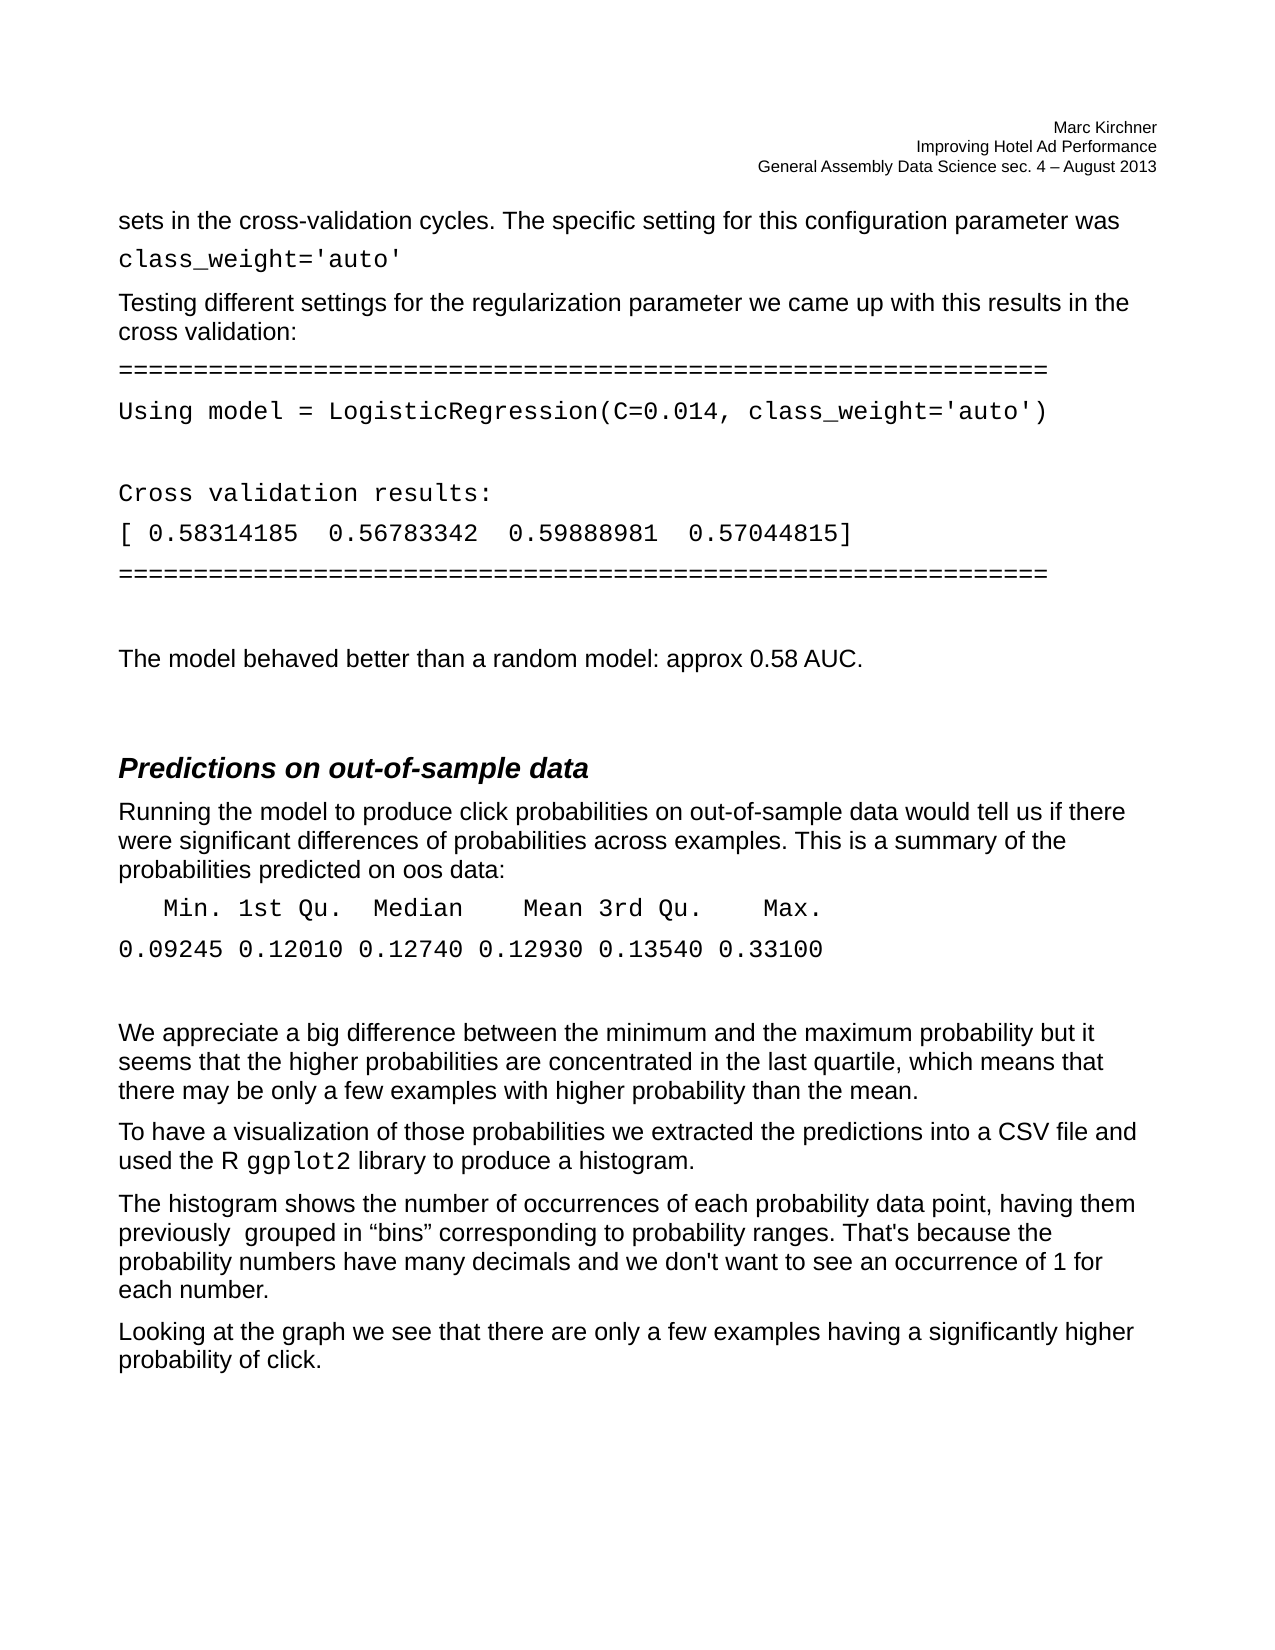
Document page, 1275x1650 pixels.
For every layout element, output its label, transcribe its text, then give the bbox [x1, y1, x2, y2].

subtitle Predictions on out-of-sample data [118, 751, 1157, 784]
text class_weight='auto' [118, 247, 1157, 275]
text Min. 1st Qu. Median Mean 3rd Qu. Max. [118, 896, 1157, 924]
text Cross validation results: [118, 480, 1157, 508]
text To have a visualization of those probabilities we extracted the predictions into a CSV file and used the R ggplot2 library to produce a histogram. [118, 1117, 1157, 1177]
text ============================================================== [118, 562, 1157, 590]
text 0.09245 0.12010 0.12740 0.12930 0.13540 0.33100 [118, 937, 1157, 965]
text The histogram shows the number of occurrences of each probability data point, having them previously grouped in “bins” corresponding to probability ranges. That's because the probability numbers have many decimals and we don't want to see an occurrence of 1 for each number. [118, 1189, 1157, 1304]
text [ 0.58314185 0.56783342 0.59888981 0.57044815] [118, 521, 1157, 549]
text Testing different settings for the regularization parameter we came up with this results in the cross validation: [118, 288, 1157, 345]
text Using model = LogisticRegression(C=0.014, class_weight='auto') [118, 398, 1157, 427]
text The model behaved better than a random model: approx 0.58 AUC. [118, 643, 1157, 672]
text sets in the cross-validation cycles. The specific setting for this configuration parameter was [118, 206, 1157, 234]
text We appreciate a big difference between the minimum and the maximum probability but it seems that the higher probabilities are concentrated in the last quartile, which means that there may be only a few examples with higher probability than the mean. [118, 1018, 1157, 1104]
text Looking at the graph we see that there are only a few examples having a significantly higher probability of click. [118, 1317, 1157, 1374]
text ============================================================== [118, 358, 1157, 386]
text Running the model to produce click probabilities on out-of-sample data would tell us if there were significant differences of probabilities across examples. This is a summary of the probabilities predicted on oos data: [118, 797, 1157, 883]
